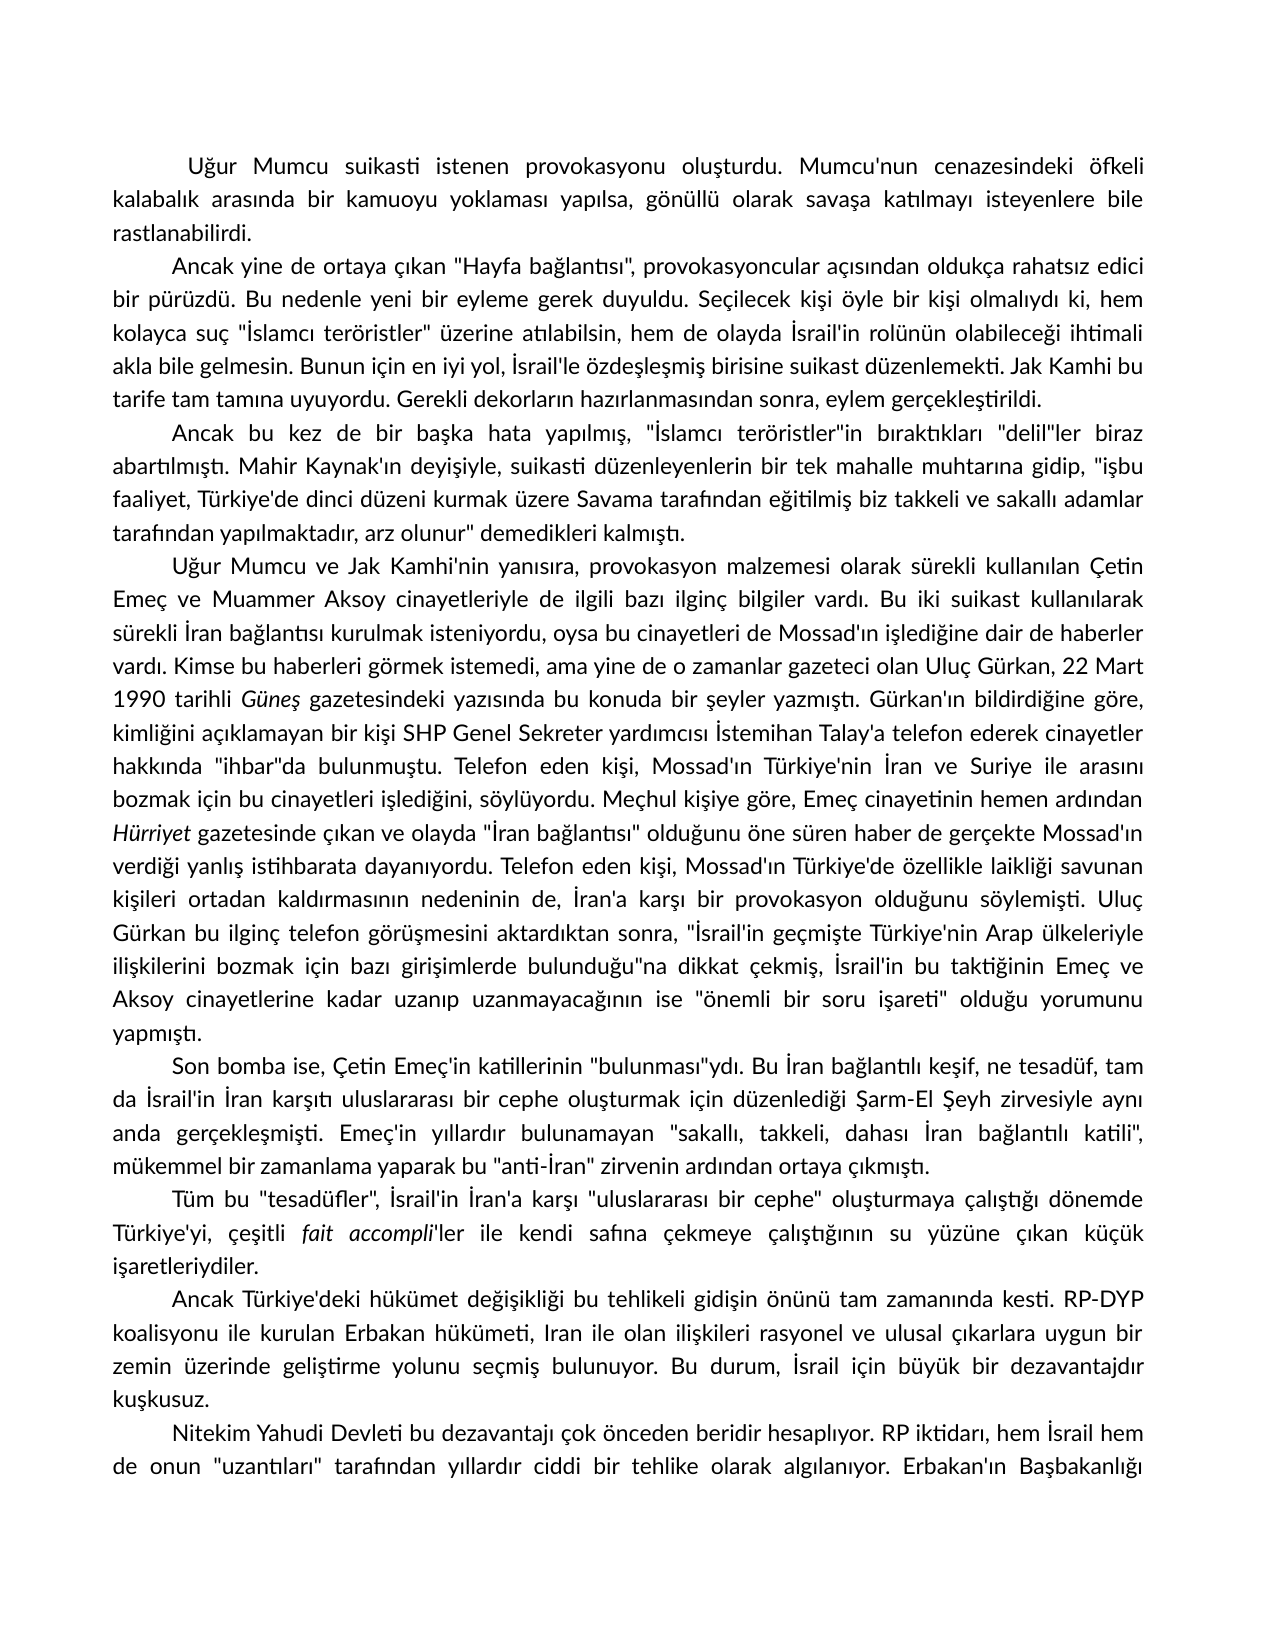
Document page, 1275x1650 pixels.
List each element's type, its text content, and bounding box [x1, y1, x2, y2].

text Tüm bu "tesadüfler", İsrail'in İran'a karşı "uluslararası bir cephe" oluşturmaya çalıştığı dönemde Türkiye'yi, çeşitli fait accompli'ler ile kendi safına çekmeye çalıştığının su yüzüne çıkan küçük işaretleriydiler. [112, 1181, 1145, 1281]
text Nitekim Yahudi Devleti bu dezavantajı çok önceden beridir hesaplıyor. RP iktidarı, hem İsrail hem de onun "uzantıları" tarafından yıllardır ciddi bir tehlike olarak algılanıyor. Erbakan'ın Başbakanlığı [112, 1414, 1145, 1481]
text Ancak yine de ortaya çıkan "Hayfa bağlantısı", provokasyoncular açısından oldukça rahatsız edici bir pürüzdü. Bu nedenle yeni bir eyleme gerek duyuldu. Seçilecek kişi öyle bir kişi olmalıydı ki, hem kolayca suç "İslamcı teröristler" üzerine atılabilsin, hem de olayda İsrail'in rolünün olabileceği ihtimali akla bile gelmesin. Bunun için en iyi yol, İsrail'le özdeşleşmiş birisine suikast düzenlemekti. Jak Kamhi bu tarife tam tamına uyuyordu. Gerekli dekorların hazırlanmasından sonra, eylem gerçekleştirildi. [112, 248, 1145, 414]
text Son bomba ise, Çetin Emeç'in katillerinin "bulunması"ydı. Bu İran bağlantılı keşif, ne tesadüf, tam da İsrail'in İran karşıtı uluslararası bir cephe oluşturmak için düzenlediği Şarm-El Şeyh zirvesiyle aynı anda gerçekleşmişti. Emeç'in yıllardır bulunamayan "sakallı, takkeli, dahası İran bağlantılı katili", mükemmel bir zamanlama yaparak bu "anti-İran" zirvenin ardından ortaya çıkmıştı. [112, 1048, 1145, 1181]
text Uğur Mumcu suikasti istenen provokasyonu oluşturdu. Mumcu'nun cenazesindeki öfkeli kalabalık arasında bir kamuoyu yoklaması yapılsa, gönüllü olarak savaşa katılmayı isteyenlere bile rastlanabilirdi. [112, 148, 1145, 248]
text Ancak bu kez de bir başka hata yapılmış, "İslamcı teröristler"in bıraktıkları "delil"ler biraz abartılmıştı. Mahir Kaynak'ın deyişiyle, suikasti düzenleyenlerin bir tek mahalle muhtarına gidip, "işbu faaliyet, Türkiye'de dinci düzeni kurmak üzere Savama tarafından eğitilmiş biz takkeli ve sakallı adamlar tarafından yapılmaktadır, arz olunur" demedikleri kalmıştı. [112, 414, 1145, 548]
text Uğur Mumcu ve Jak Kamhi'nin yanısıra, provokasyon malzemesi olarak sürekli kullanılan Çetin Emeç ve Muammer Aksoy cinayetleriyle de ilgili bazı ilginç bilgiler vardı. Bu iki suikast kullanılarak sürekli İran bağlantısı kurulmak isteniyordu, oysa bu cinayetleri de Mossad'ın işlediğine dair de haberler vardı. Kimse bu haberleri görmek istemedi, ama yine de o zamanlar gazeteci olan Uluç Gürkan, 22 Mart 1990 tarihli Güneş gazetesindeki yazısında bu konuda bir şeyler yazmıştı. Gürkan'ın bildirdiğine göre, kimliğini açıklamayan bir kişi SHP Genel Sekreter yardımcısı İstemihan Talay'a telefon ederek cinayetler hakkında "ihbar"da bulunmuştu. Telefon eden kişi, Mossad'ın Türkiye'nin İran ve Suriye ile arasını bozmak için bu cinayetleri işlediğini, söylüyordu. Meçhul kişiye göre, Emeç cinayetinin hemen ardından Hürriyet gazetesinde çıkan ve olayda "İran bağlantısı" olduğunu öne süren haber de gerçekte Mossad'ın verdiği yanlış istihbarata dayanıyordu. Telefon eden kişi, Mossad'ın Türkiye'de özellikle laikliği savunan kişileri ortadan kaldırmasının nedeninin de, İran'a karşı bir provokasyon olduğunu söylemişti. Uluç Gürkan bu ilginç telefon görüşmesini aktardıktan sonra, "İsrail'in geçmişte Türkiye'nin Arap ülkeleriyle ilişkilerini bozmak için bazı girişimlerde bulunduğu"na dikkat çekmiş, İsrail'in bu taktiğinin Emeç ve Aksoy cinayetlerine kadar uzanıp uzanmayacağının ise "önemli bir soru işareti" olduğu yorumunu yapmıştı. [112, 548, 1145, 1048]
text Ancak Türkiye'deki hükümet değişikliği bu tehlikeli gidişin önünü tam zamanında kesti. RP-DYP koalisyonu ile kurulan Erbakan hükümeti, Iran ile olan ilişkileri rasyonel ve ulusal çıkarlara uygun bir zemin üzerinde geliştirme yolunu seçmiş bulunuyor. Bu durum, İsrail için büyük bir dezavantajdır kuşkusuz. [112, 1281, 1145, 1414]
